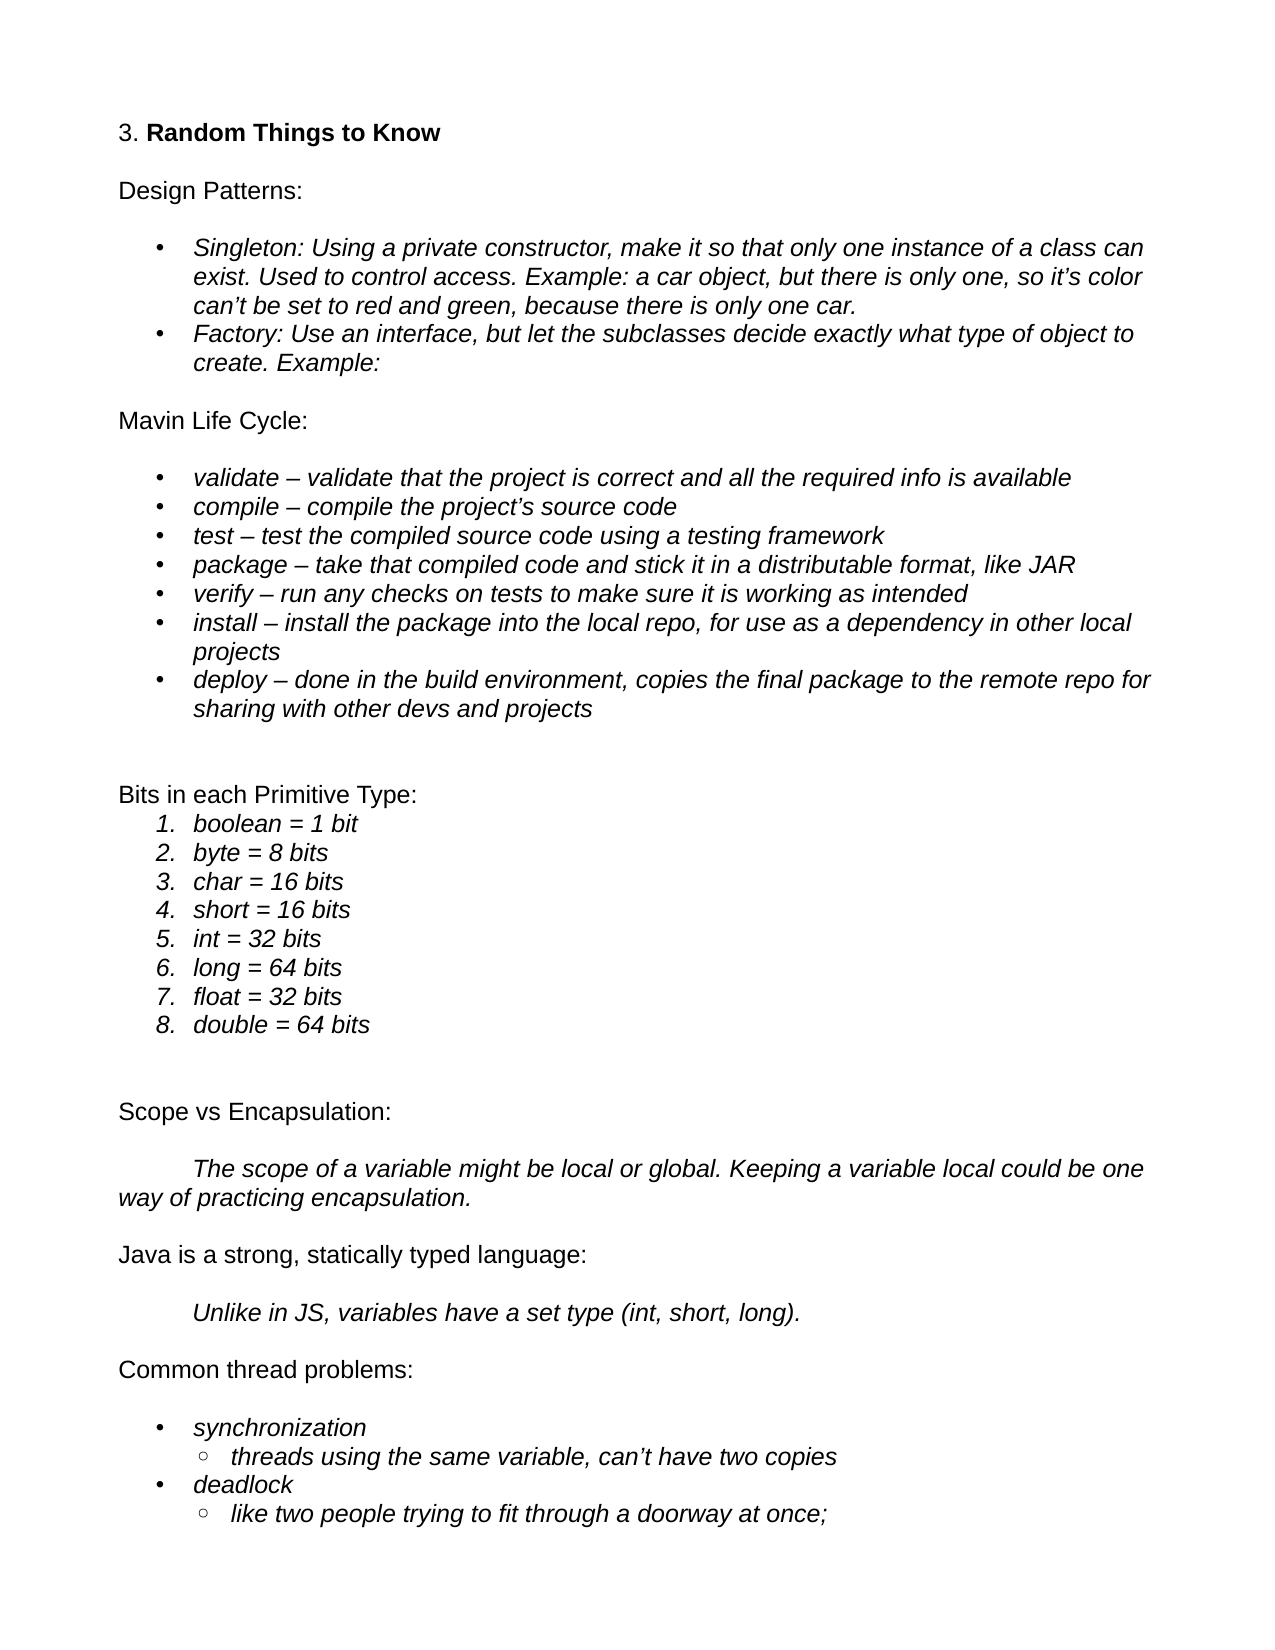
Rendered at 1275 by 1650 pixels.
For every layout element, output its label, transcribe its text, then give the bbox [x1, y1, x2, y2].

list install – install the package into the local repo, for use as a dependency in other local projects [156, 608, 1157, 665]
list synchronization [156, 1413, 1157, 1442]
list verify – run any checks on tests to make sure it is working as intended [156, 579, 1157, 608]
list byte = 8 bits [156, 838, 1157, 867]
list test – test the compiled source code using a testing framework [156, 521, 1157, 550]
list threads using the same variable, can’t have two copies [193, 1442, 1157, 1471]
list int = 32 bits [156, 924, 1157, 953]
text 3. Random Things to Know [118, 118, 1157, 147]
list long = 64 bits [156, 953, 1157, 982]
list Factory: Use an interface, but let the subclasses decide exactly what type of object to create. Example: [156, 319, 1157, 377]
list double = 64 bits [156, 1010, 1157, 1039]
text Bits in each Primitive Type: [118, 780, 1157, 809]
list like two people trying to fit through a doorway at once; [193, 1499, 1157, 1528]
text Java is a strong, statically typed language: [118, 1240, 1157, 1269]
text Scope vs Encapsulation: [118, 1097, 1157, 1125]
list Singleton: Using a private constructor, make it so that only one instance of a class can exist. Used to control access. Example: a car object, but there is only one, so it’s color can’t be set to red and green, because there is only one car. [156, 233, 1157, 319]
list float = 32 bits [156, 982, 1157, 1010]
list char = 16 bits [156, 867, 1157, 895]
list package – take that compiled code and stick it in a distributable format, like JAR [156, 550, 1157, 579]
list boolean = 1 bit [156, 809, 1157, 838]
list deadlock [156, 1471, 1157, 1499]
text The scope of a variable might be local or global. Keeping a variable local could be one way of practicing encapsulation. [118, 1154, 1157, 1212]
list validate – validate that the project is correct and all the required info is available [156, 463, 1157, 492]
text Common thread problems: [118, 1355, 1157, 1384]
list compile – compile the project’s source code [156, 492, 1157, 521]
list short = 16 bits [156, 895, 1157, 924]
text Unlike in JS, variables have a set type (int, short, long). [118, 1298, 1157, 1327]
text Design Patterns: [118, 176, 1157, 204]
text Mavin Life Cycle: [118, 406, 1157, 434]
list deploy – done in the build environment, copies the final package to the remote repo for sharing with other devs and projects [156, 665, 1157, 723]
